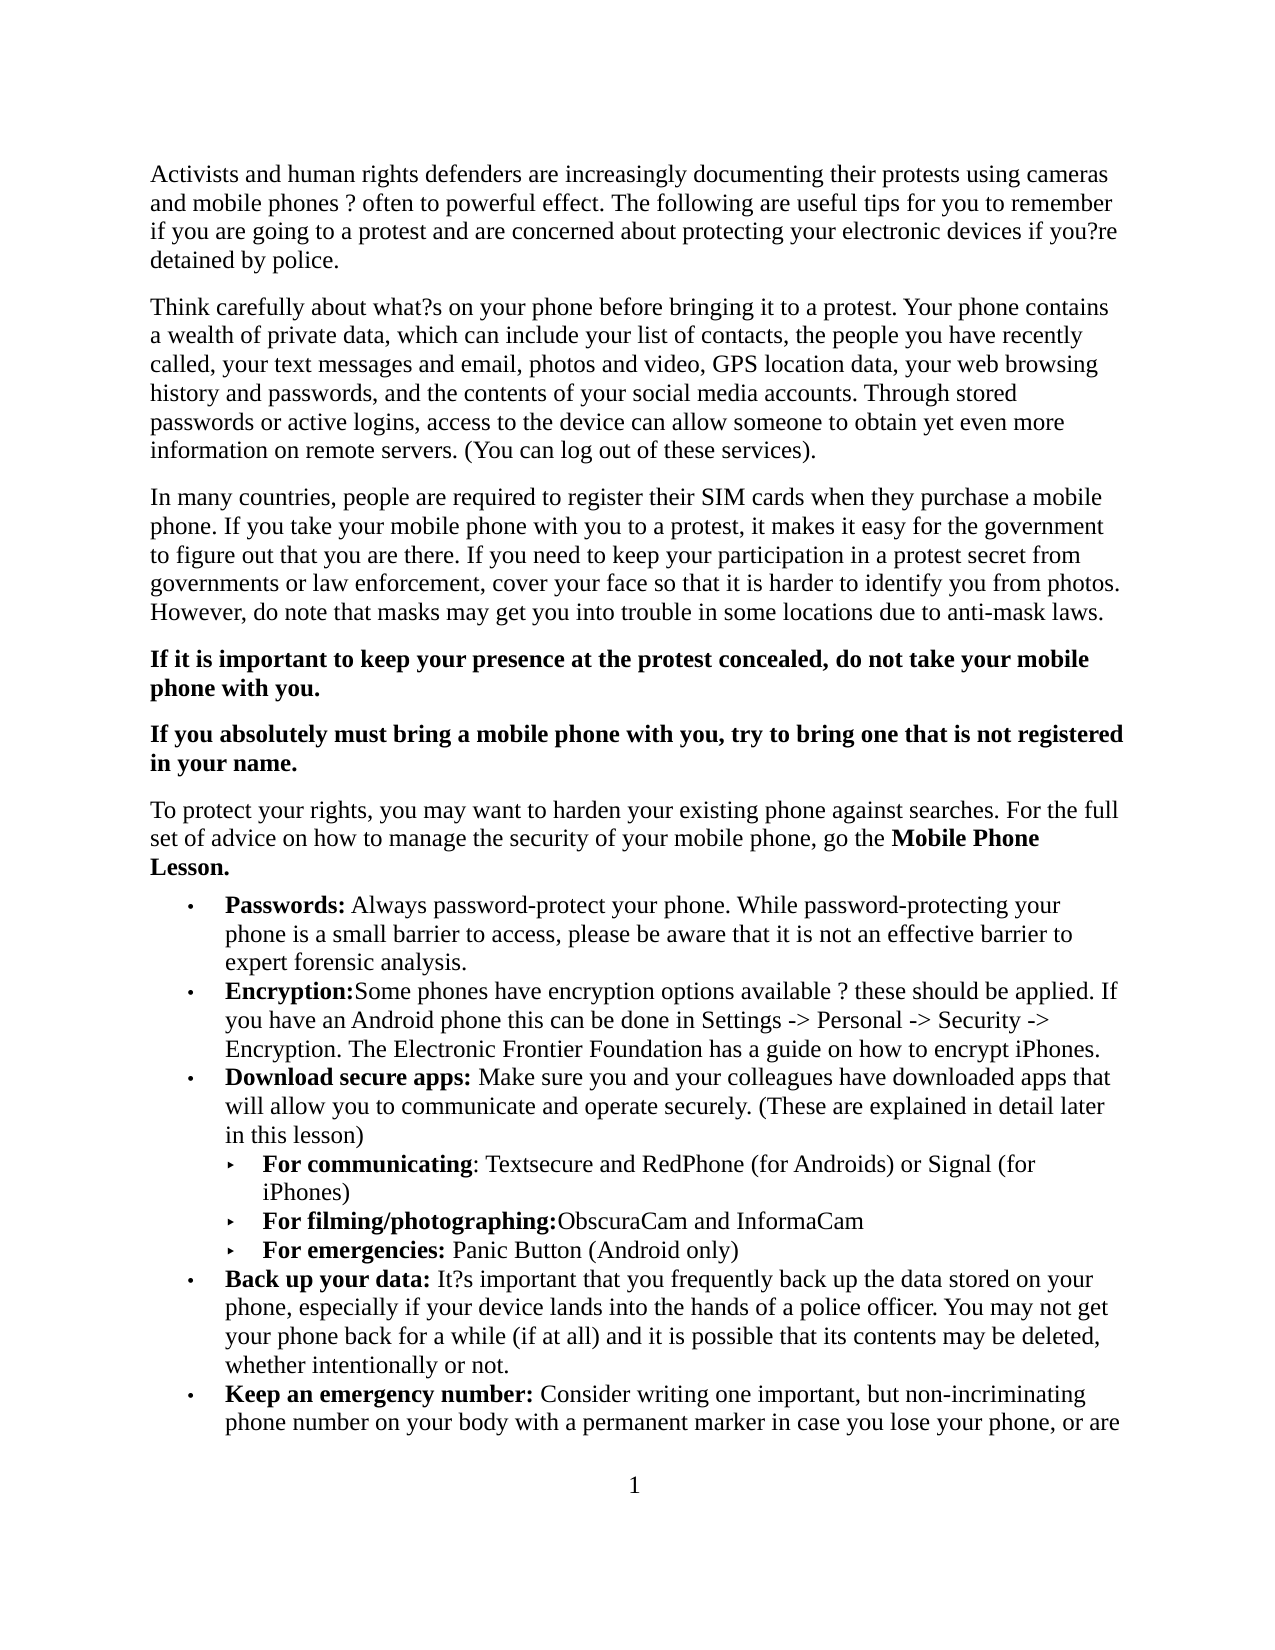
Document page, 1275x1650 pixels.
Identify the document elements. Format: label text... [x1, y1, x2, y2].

list For filming/photographing:ObscuraCam and InformaCam [225, 1206, 1125, 1235]
list For communicating: Textsecure and RedPhone (for Androids) or Signal (for iPhones) [225, 1149, 1125, 1206]
text Activists and human rights defenders are increasingly documenting their protests using cameras and mobile phones ? often to powerful effect. The following are useful tips for you to remember if you are going to a protest and are concerned about protecting your electronic devices if you?re detained by police. [150, 159, 1125, 274]
list For emergencies: Panic Button (Android only) [225, 1235, 1125, 1264]
list Back up your data: It?s important that you frequently back up the data stored on your phone, especially if your device lands into the hands of a police officer. You may not get your phone back for a while (if at all) and it is possible that its contents may be deleted, whether intentionally or not. [187, 1264, 1125, 1379]
text To protect your rights, you may want to harden your existing phone against searches. For the full set of advice on how to manage the security of your mobile phone, go the Mobile Phone Lesson. [150, 795, 1125, 881]
list Encryption:Some phones have encryption options available ? these should be applied. If you have an Android phone this can be done in Settings -> Personal -> Security -> Encryption. The Electronic Frontier Foundation has a guide on how to encrypt iPhones. [187, 976, 1125, 1062]
list Passwords: Always password-protect your phone. While password-protecting your phone is a small barrier to access, please be aware that it is not an effective barrier to expert forensic analysis. [187, 890, 1125, 976]
list Download secure apps: Make sure you and your colleagues have downloaded apps that will allow you to communicate and operate securely. (These are explained in detail later in this lesson) [187, 1062, 1125, 1149]
text If it is important to keep your presence at the protest concealed, do not take your mobile phone with you. [150, 644, 1125, 701]
text If you absolutely must bring a mobile phone with you, try to bring one that is not registered in your name. [150, 719, 1125, 777]
text Think carefully about what?s on your phone before bringing it to a protest. Your phone contains a wealth of private data, which can include your list of contacts, the people you have recently called, your text messages and email, photos and video, GPS location data, your web browsing history and passwords, and the contents of your social media accounts. Through stored passwords or active logins, access to the device can allow someone to obtain yet even more information on remote servers. (You can log out of these services). [150, 292, 1125, 464]
list Keep an emergency number: Consider writing one important, but non-incriminating phone number on your body with a permanent marker in case you lose your phone, or are [187, 1379, 1125, 1436]
text In many countries, people are required to register their SIM cards when they purchase a mobile phone. If you take your mobile phone with you to a protest, it makes it easy for the government to figure out that you are there. If you need to keep your participation in a protest secret from governments or law enforcement, cover your face so that it is harder to identify you from photos. However, do note that masks may get you into trouble in some locations due to anti-mask laws. [150, 482, 1125, 626]
